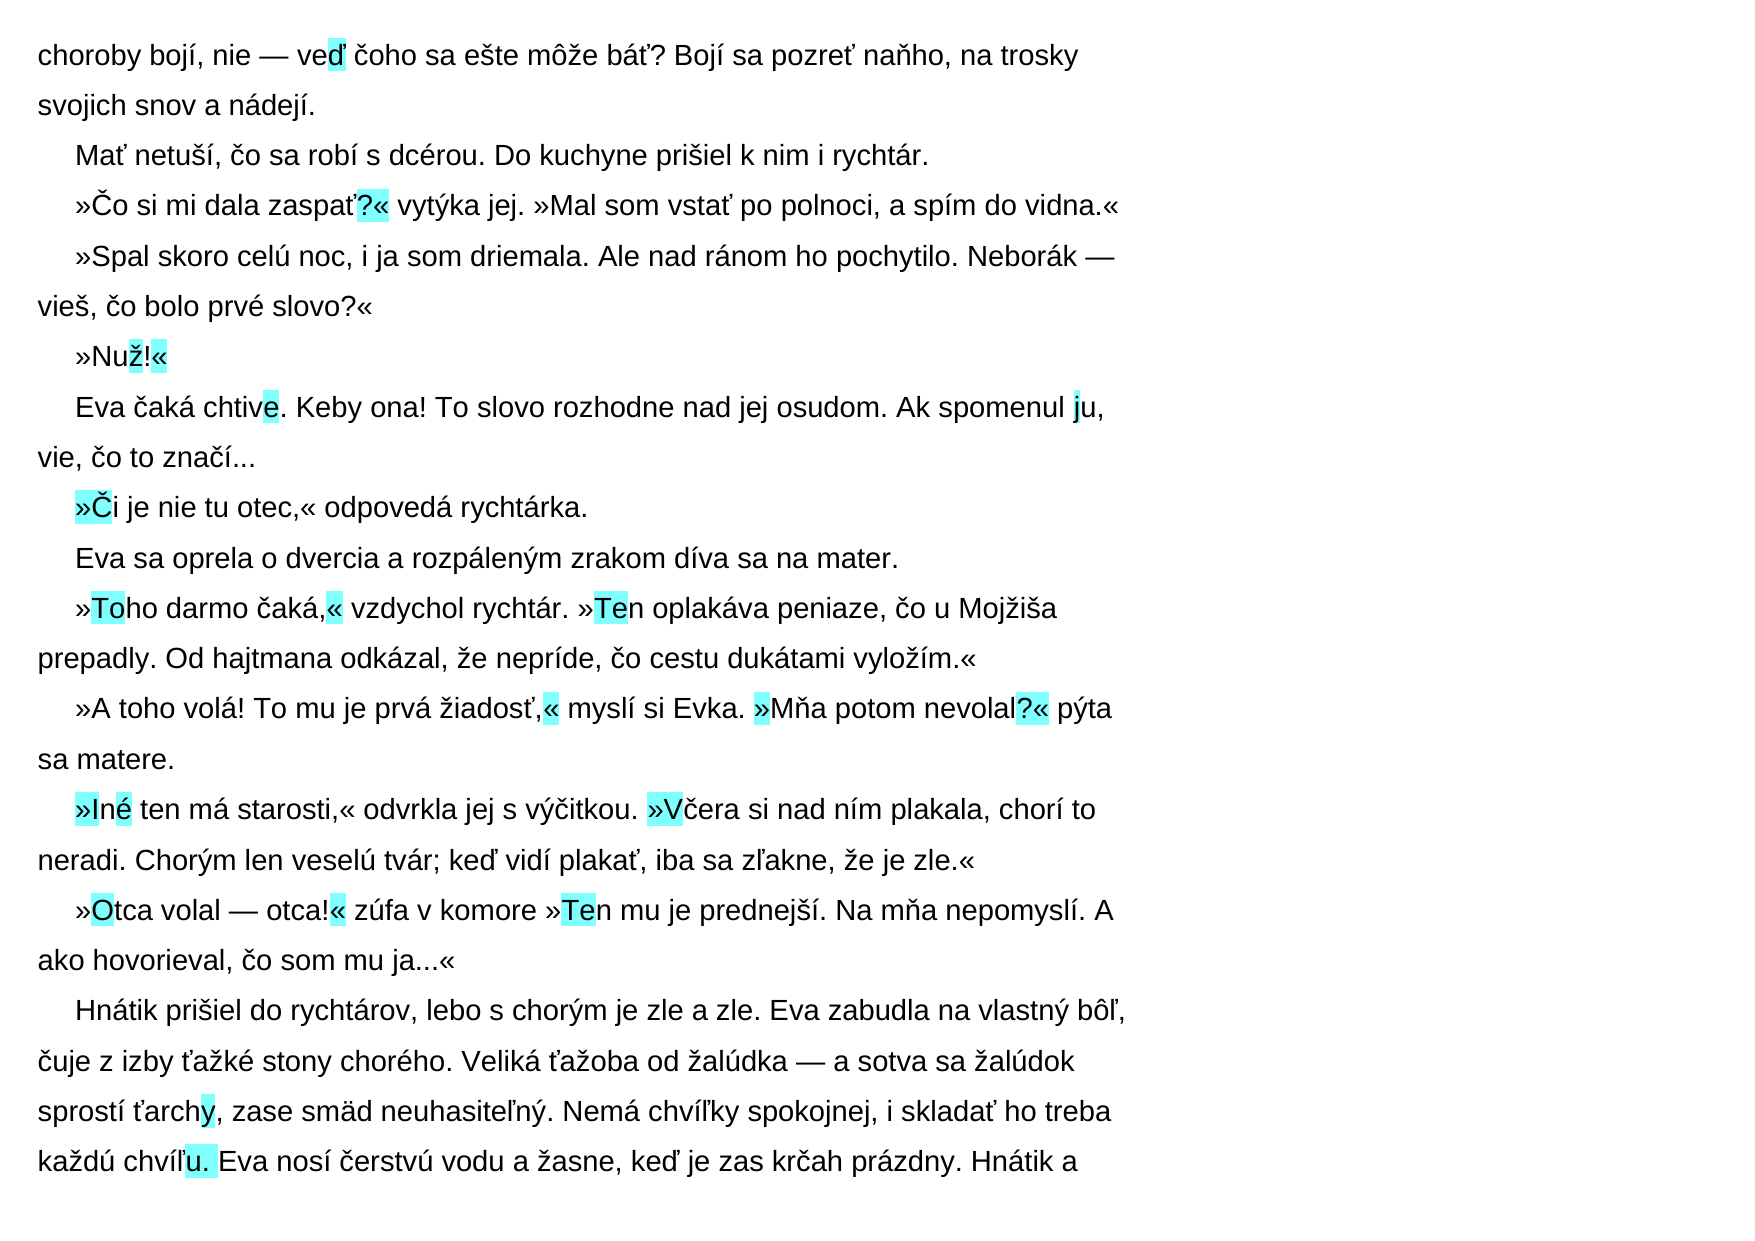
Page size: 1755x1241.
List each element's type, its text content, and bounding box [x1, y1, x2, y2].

text »Čo si mi dala zaspať?« vytýka jej. »Mal som vstať po polnoci, a spím do vidna.« [37, 188, 1130, 222]
text »Iné ten má starosti,« odvrkla jej s výčitkou. »Včera si nad ním plakala, chorí to neradi. Chorým len veselú tvár; keď vidí plakať, iba sa zľakne, že je zle.« [37, 792, 1130, 876]
text Hnátik prišiel do rychtárov, lebo s chorým je zle a zle. Eva zabudla na vlastný bôľ, čuje z izby ťažké stony chorého. Veliká ťažoba od žalúdka — a sotva sa žalúdok sprostí ťarchy, zase smäd neuhasiteľný. Nemá chvíľky spokojnej, i skladať ho treba každú chvíľu. Eva nosí čerstvú vodu a žasne, keď je zas krčah prázdny. Hnátik a [37, 993, 1130, 1178]
text Mať netuší, čo sa robí s dcérou. Do kuchyne prišiel k nim i rychtár. [37, 138, 1130, 172]
text »Či je nie tu otec,« odpovedá rychtárka. [37, 490, 1130, 524]
text »Otca volal — otca!« zúfa v komore »Ten mu je prednejší. Na mňa nepomyslí. A ako hovorieval, čo som mu ja...« [37, 893, 1130, 977]
text »A toho volá! To mu je prvá žiadosť,« myslí si Evka. »Mňa potom nevolal?« pýta sa matere. [37, 692, 1130, 775]
text Eva čaká chtive. Keby ona! To slovo rozhodne nad jej osudom. Ak spomenul ju, vie, čo to značí... [37, 390, 1130, 473]
text »Nuž!« [37, 339, 1130, 373]
text choroby bojí, nie — veď čoho sa ešte môže báť? Bojí sa pozreť naňho, na trosky svojich snov a nádejí. [37, 37, 1130, 121]
text »Toho darmo čaká,« vzdychol rychtár. »Ten oplakáva peniaze, čo u Mojžiša prepadly. Od hajtmana odkázal, že nepríde, čo cestu dukátami vyložím.« [37, 591, 1130, 675]
text Eva sa oprela o dvercia a rozpáleným zrakom díva sa na mater. [37, 541, 1130, 574]
text »Spal skoro celú noc, i ja som driemala. Ale nad ránom ho pochytilo. Neborák — vieš, čo bolo prvé slovo?« [37, 239, 1130, 323]
